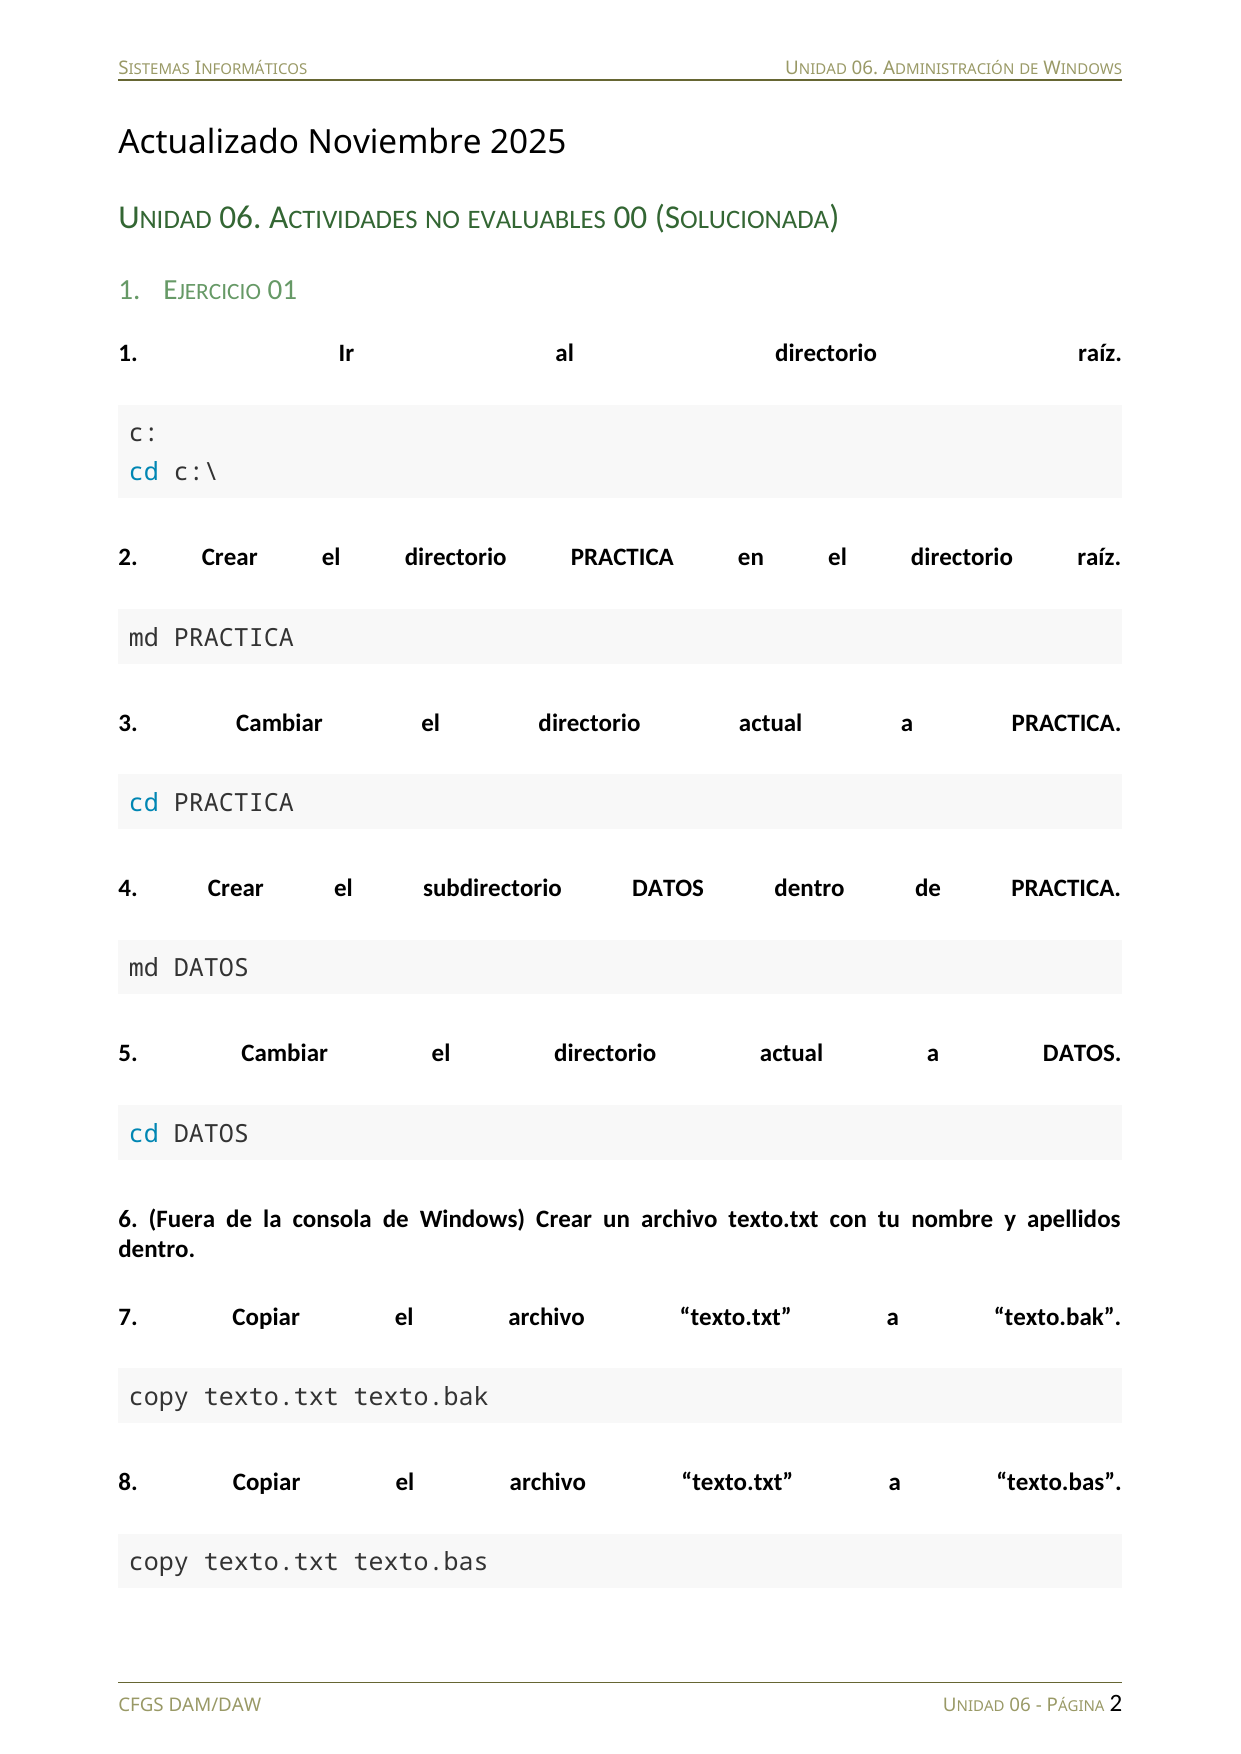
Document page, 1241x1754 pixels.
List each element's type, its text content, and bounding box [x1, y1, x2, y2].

table_header copy texto.txt texto.bas [118, 1534, 1122, 1588]
text 1. Ir al directorio raíz. [118, 337, 1122, 398]
text 8. Copiar el archivo “texto.txt” a “texto.bas”. [118, 1466, 1122, 1527]
text 3. Cambiar el directorio actual a PRACTICA. [118, 707, 1122, 768]
table_header c: cd c:\ [118, 405, 1122, 498]
table_header copy texto.txt texto.bak [118, 1368, 1122, 1423]
text 4. Crear el subdirectorio DATOS dentro de PRACTICA. [118, 872, 1122, 933]
text Actualizado Noviembre 2025 [118, 118, 1122, 163]
table_header cd DATOS [118, 1105, 1122, 1160]
text 2. Crear el directorio PRACTICA en el directorio raíz. [118, 541, 1122, 602]
text 7. Copiar el archivo “texto.txt” a “texto.bak”. [118, 1301, 1122, 1362]
text Unidad 06. Actividades no evaluables 00 (Solucionada) [118, 196, 1122, 236]
table_header md PRACTICA [118, 609, 1122, 664]
text 5. Cambiar el directorio actual a DATOS. [118, 1037, 1122, 1098]
table_header cd PRACTICA [118, 774, 1122, 829]
table_header md DATOS [118, 940, 1122, 994]
subtitle Ejercicio 01 [118, 271, 1122, 307]
text 6. (Fuera de la consola de Windows) Crear un archivo texto.txt con tu nombre y apellidos dentro. [118, 1203, 1122, 1294]
